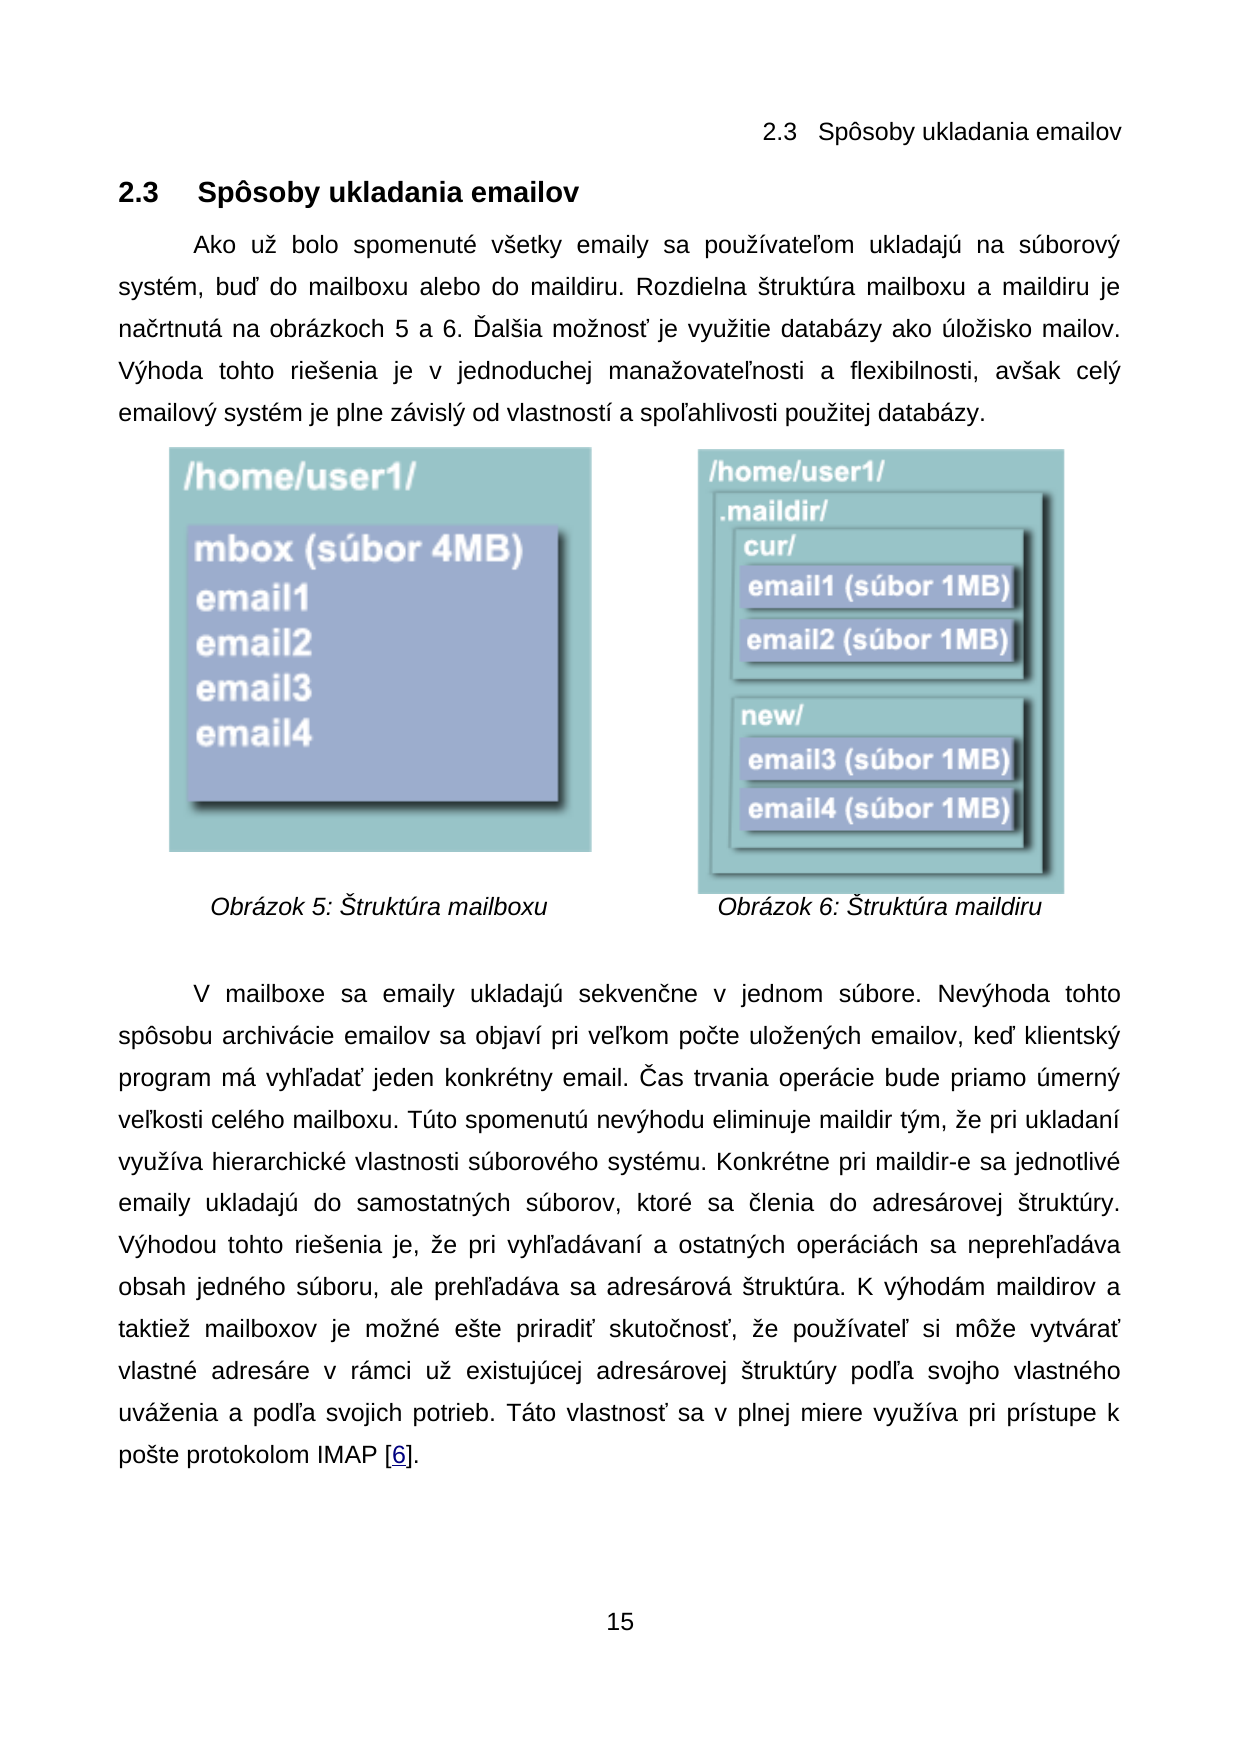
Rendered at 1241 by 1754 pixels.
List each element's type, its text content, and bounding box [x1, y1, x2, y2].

picture [697, 449, 1065, 894]
text V mailboxe sa emaily ukladajú sekvenčne v jednom súbore. Nevýhoda tohto spôsobu archivácie emailov sa objaví pri veľkom počte uložených emailov, keď klientský program má vyhľadať jeden konkrétny email. Čas trvania operácie bude priamo úmerný veľkosti celého mailboxu. Túto spomenutú nevýhodu eliminuje maildir tým, že pri ukladaní využíva hierarchické vlastnosti súborového systému. Konkrétne pri maildir-e sa jednotlivé emaily ukladajú do samostatných súborov, ktoré sa členia do adresárovej štruktúry. Výhodou tohto riešenia je, že pri vyhľadávaní a ostatných operáciách sa neprehľadáva obsah jedného súboru, ale prehľadáva sa adresárová štruktúra. K výhodám maildirov a taktiež mailboxov je možné ešte priradiť skutočnosť, že používateľ si môže vytvárať vlastné adresáre v rámci už existujúcej adresárovej štruktúry podľa svojho vlastného uváženia a podľa svojich potrieb. Táto vlastnosť sa v plnej miere využíva pri prístupe k pošte protokolom IMAP [6]. [118, 980, 1122, 1468]
subtitle Spôsoby ukladania emailov [118, 176, 1122, 208]
text Ako už bolo spomenuté všetky emaily sa používateľom ukladajú na súborový systém, buď do mailboxu alebo do maildiru. Rozdielna štruktúra mailboxu a maildiru je načrtnutá na obrázkoch 5 a 6. Ďalšia možnosť je využitie databázy ako úložisko mailov. Výhoda tohto riešenia je v jednoduchej manažovateľnosti a flexibilnosti, avšak celý emailový systém je plne závislý od vlastností a spoľahlivosti použitej databázy. [118, 231, 1122, 426]
text Obrázok 6: Štruktúra maildiru [666, 462, 1096, 921]
picture [168, 447, 592, 852]
text Obrázok 5: Štruktúra mailboxu [169, 893, 592, 921]
